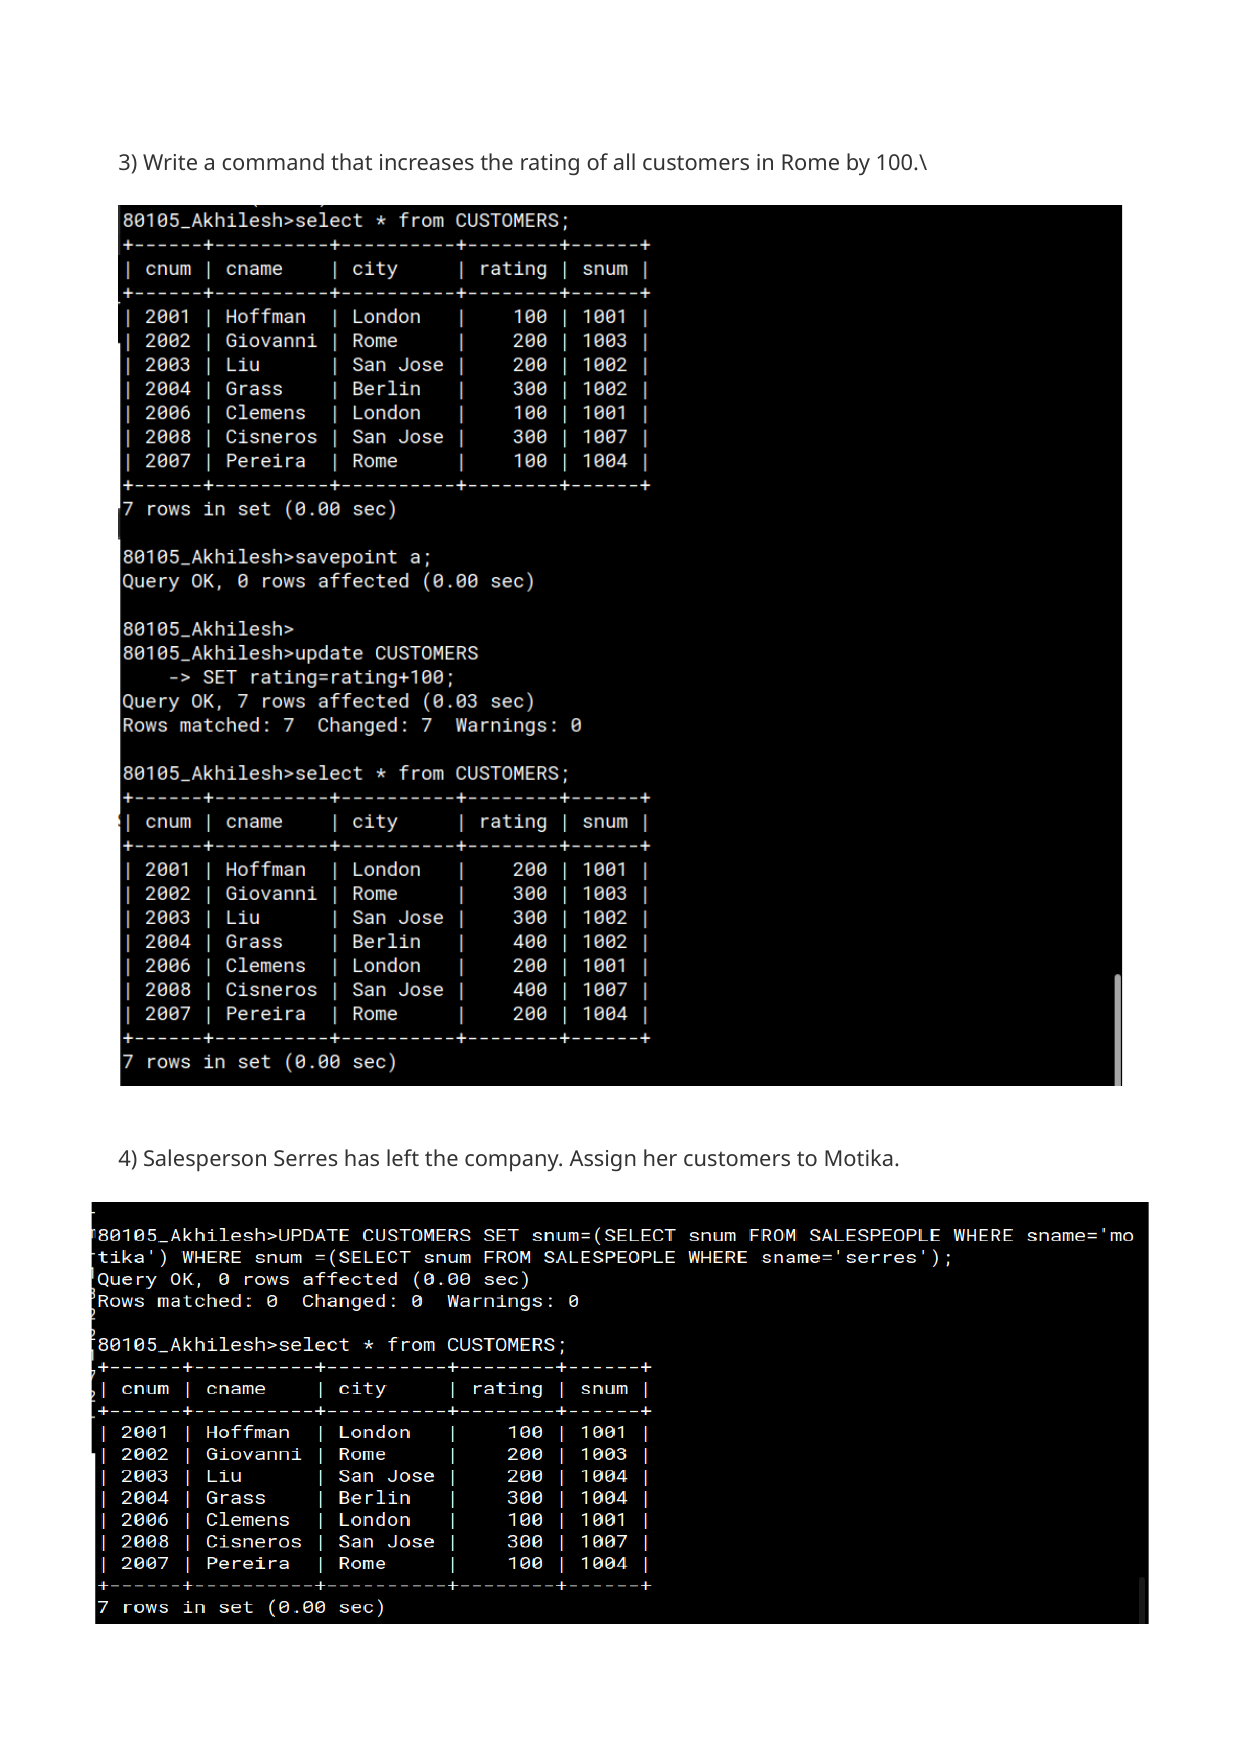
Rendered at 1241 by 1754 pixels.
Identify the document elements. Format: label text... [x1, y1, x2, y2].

picture [91, 1202, 1149, 1624]
text 3) Write a command that increases the rating of all customers in Rome by 100.\ [118, 147, 1122, 177]
picture [118, 205, 1123, 1086]
text 4) Salesperson Serres has left the company. Assign her customers to Motika. [118, 1143, 1122, 1172]
